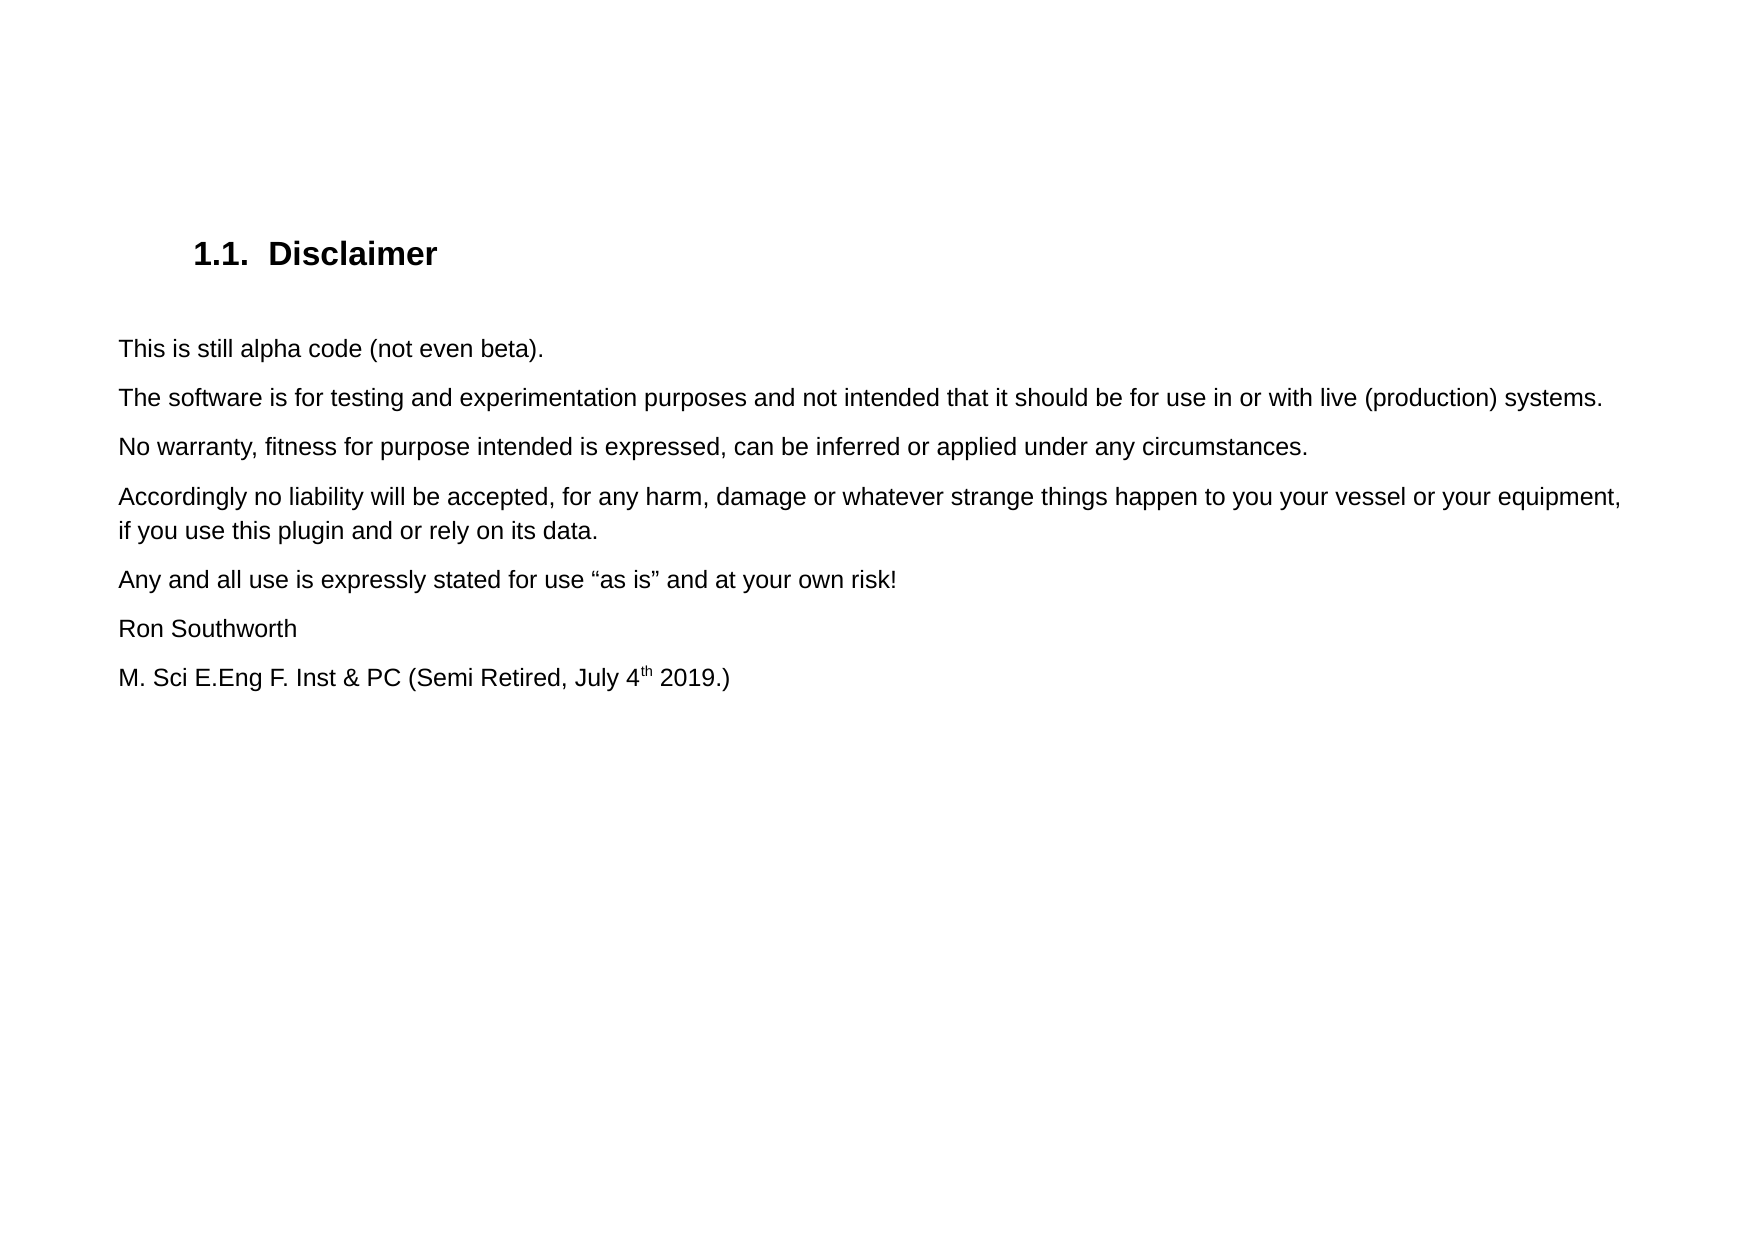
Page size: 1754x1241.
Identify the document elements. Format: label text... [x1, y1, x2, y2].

text Any and all use is expressly stated for use “as is” and at your own risk! [118, 565, 1636, 594]
text This is still alpha code (not even beta). [118, 334, 1636, 363]
text Ron Southworth [118, 614, 1636, 643]
text M. Sci E.Eng F. Inst & PC (Semi Retired, July 4th 2019.) [118, 663, 1636, 692]
text Accordingly no liability will be accepted, for any harm, damage or whatever strange things happen to you your vessel or your equipment, if you use this plugin and or rely on its data. [118, 481, 1636, 545]
text The software is for testing and experimentation purposes and not intended that it should be for use in or with live (production) systems. [118, 383, 1636, 412]
text No warranty, fitness for purpose intended is expressed, can be inferred or applied under any circumstances. [118, 432, 1636, 461]
subtitle Disclaimer [193, 234, 1636, 273]
